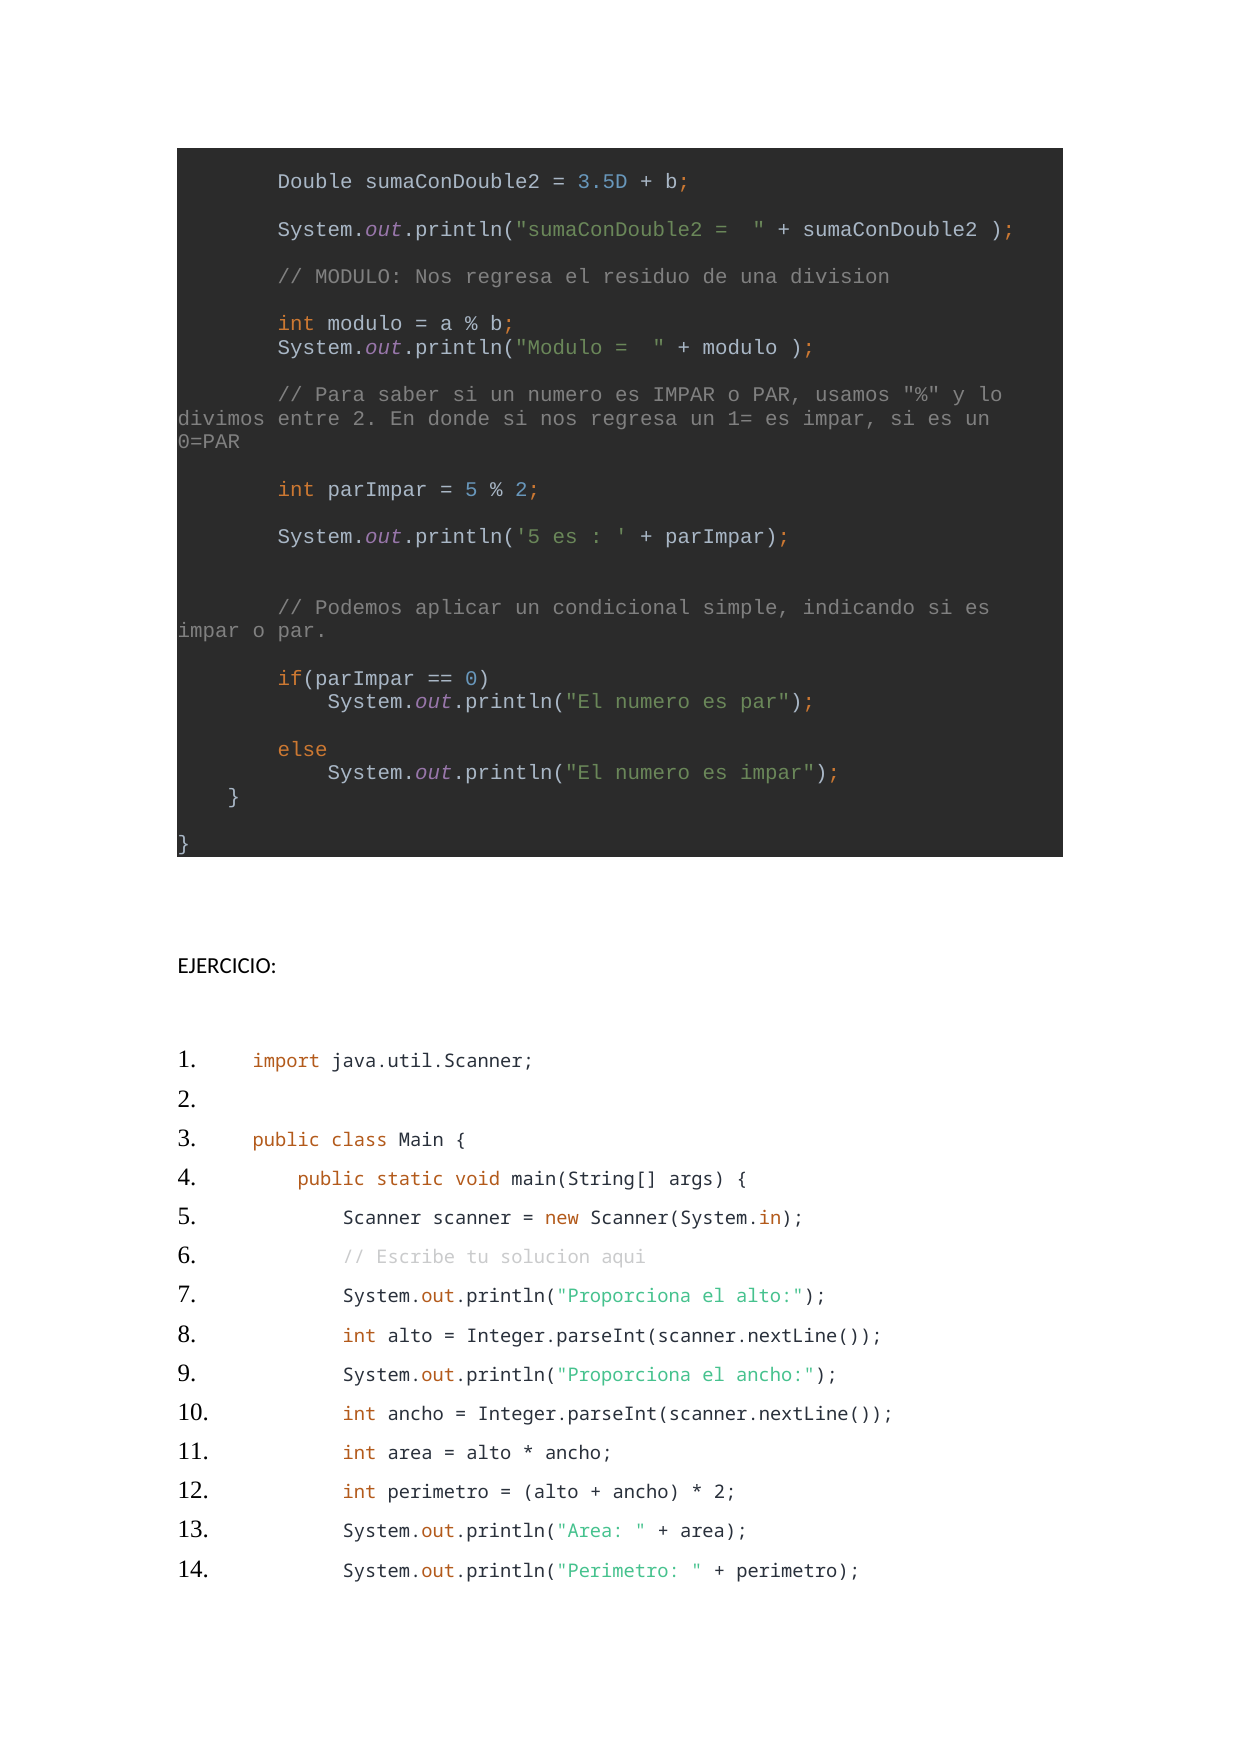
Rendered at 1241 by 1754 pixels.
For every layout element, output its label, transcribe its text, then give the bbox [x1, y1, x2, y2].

list Scanner scanner = new Scanner(System.in); [177, 1201, 1063, 1230]
list // Escribe tu solucion aqui [177, 1240, 1063, 1269]
text EJERCICIO: [177, 951, 1063, 979]
list int perimetro = (alto + ancho) * 2; [177, 1475, 1063, 1504]
list public class Main { [177, 1123, 1063, 1152]
list int area = alto * ancho; [177, 1436, 1063, 1465]
list import java.util.Scanner; [177, 1044, 1063, 1073]
list System.out.println("Area: " + area); [177, 1514, 1063, 1543]
text Double sumaConDouble2 = 3.5D + b; System.out.println("sumaConDouble2 = " + sumaConDouble2 ); // MODULO: Nos regresa el residuo de una division int modulo = a % b; System.out.println("Modulo = " + modulo ); // Para saber si un numero es IMPAR o PAR, usamos "%" y lo divimos entre 2. En donde si nos regresa un 1= es impar, si es un 0=PAR int parImpar = 5 % 2; System.out.println('5 es : ' + parImpar); // Podemos aplicar un condicional simple, indicando si es impar o par. if(parImpar == 0) System.out.println("El numero es par"); else System.out.println("El numero es impar"); } } [177, 148, 1063, 857]
list System.out.println("Perimetro: " + perimetro); [177, 1554, 1063, 1582]
list public static void main(String[] args) { [177, 1162, 1063, 1191]
list System.out.println("Proporciona el alto:"); [177, 1279, 1063, 1308]
list int alto = Integer.parseInt(scanner.nextLine()); [177, 1319, 1063, 1347]
list System.out.println("Proporciona el ancho:"); [177, 1358, 1063, 1387]
list int ancho = Integer.parseInt(scanner.nextLine()); [177, 1397, 1063, 1426]
